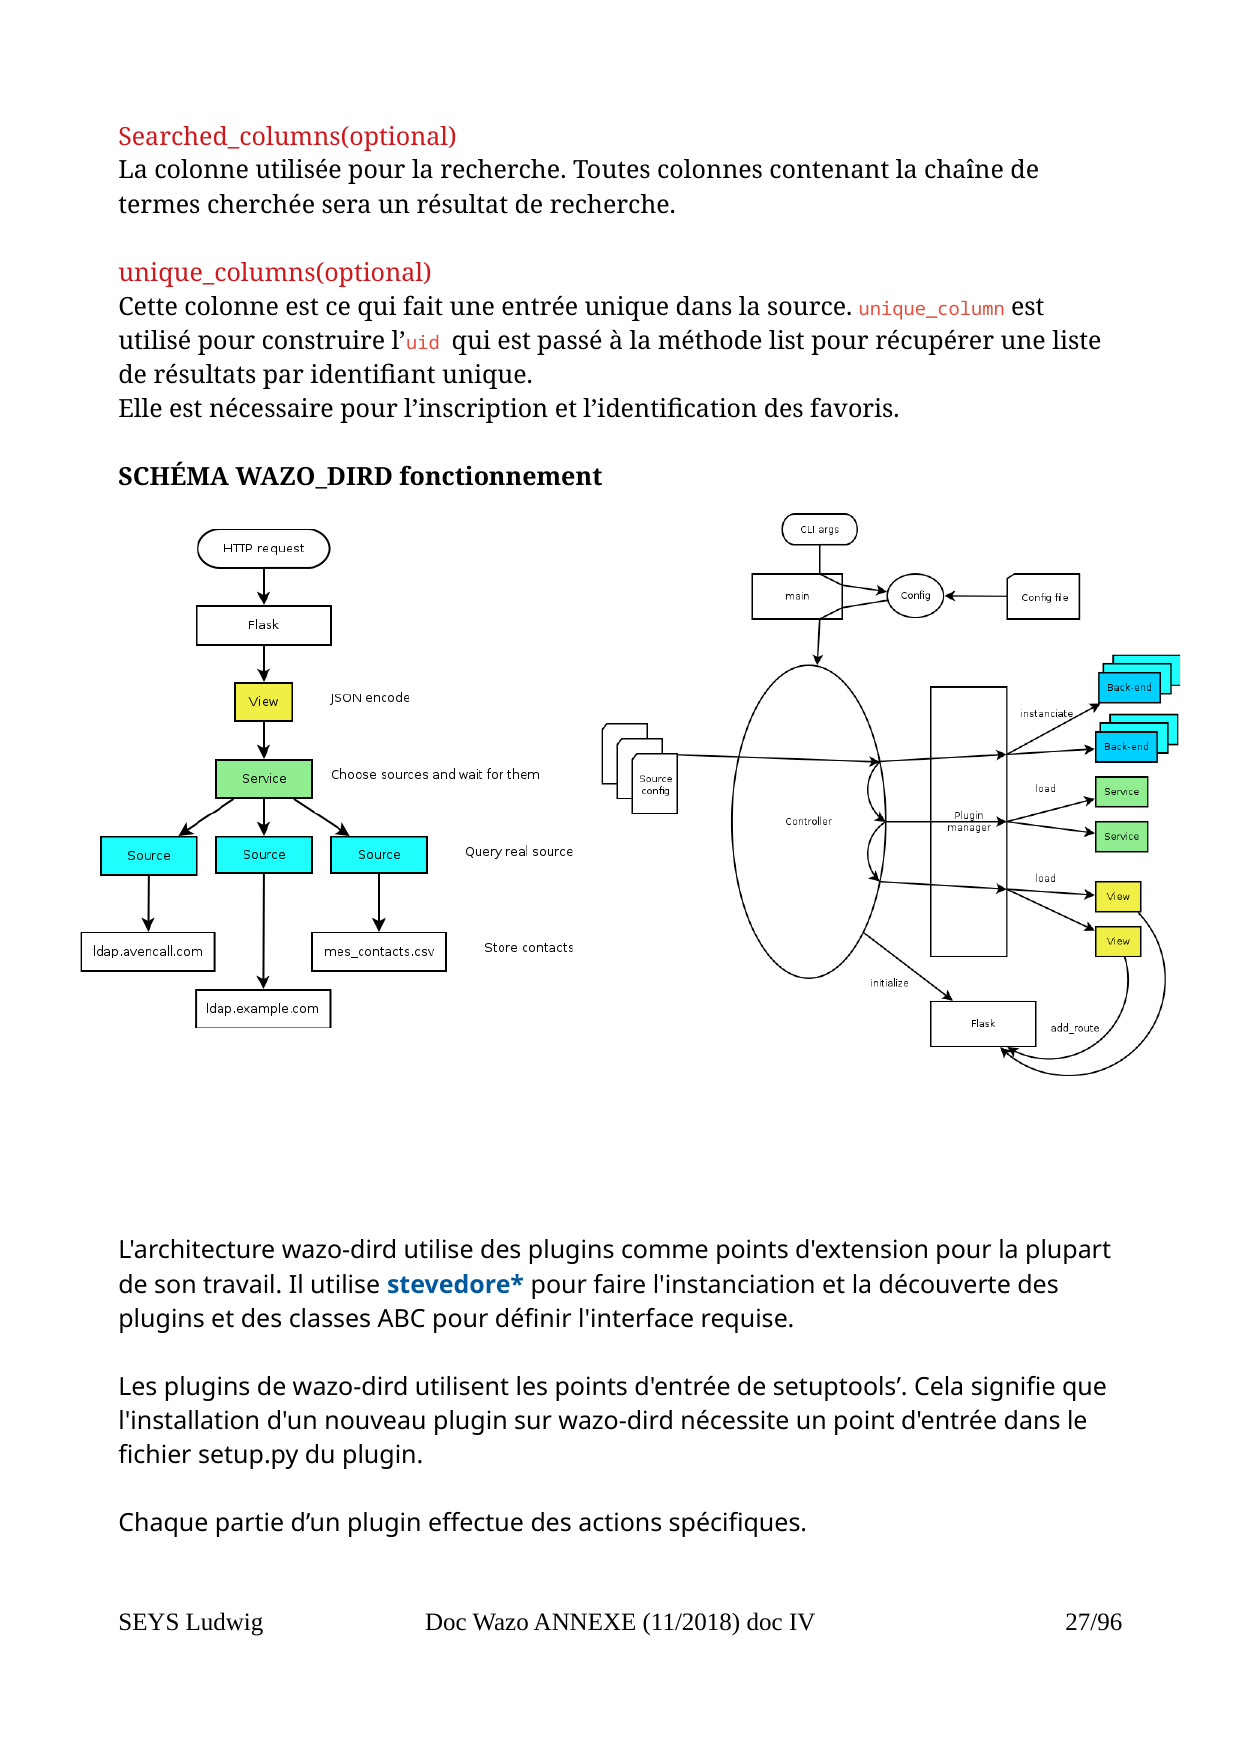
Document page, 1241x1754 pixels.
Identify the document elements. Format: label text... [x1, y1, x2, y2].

text Searched_columns(optional) [118, 118, 1122, 152]
text SCHÉMA WAZO_DIRD fonctionnement [118, 459, 1122, 493]
picture [80, 529, 573, 1028]
text La colonne utilisée pour la recherche. Toutes colonnes contenant la chaîne de termes cherchée sera un résultat de recherche. [118, 152, 1122, 220]
text L'architecture wazo-dird utilise des plugins comme points d'extension pour la plupart de son travail. Il utilise stevedore* pour faire l'instanciation et la découverte des plugins et des classes ABC pour définir l'interface requise. [118, 1232, 1122, 1334]
picture [601, 513, 1181, 1076]
text Les plugins de wazo-dird utilisent les points d'entrée de setuptools’. Cela signifie que l'installation d'un nouveau plugin sur wazo-dird nécessite un point d'entrée dans le fichier setup.py du plugin. Chaque partie d’un plugin effectue des actions spécifiques. [118, 1368, 1122, 1539]
text Cette colonne est ce qui fait une entrée unique dans la source. unique_column est utilisé pour construire l’uid qui est passé à la méthode list pour récupérer une liste de résultats par identifiant unique. [118, 288, 1122, 391]
text Elle est nécessaire pour l’inscription et l’identification des favoris. [118, 391, 1122, 425]
text unique_columns(optional) [118, 254, 1122, 288]
